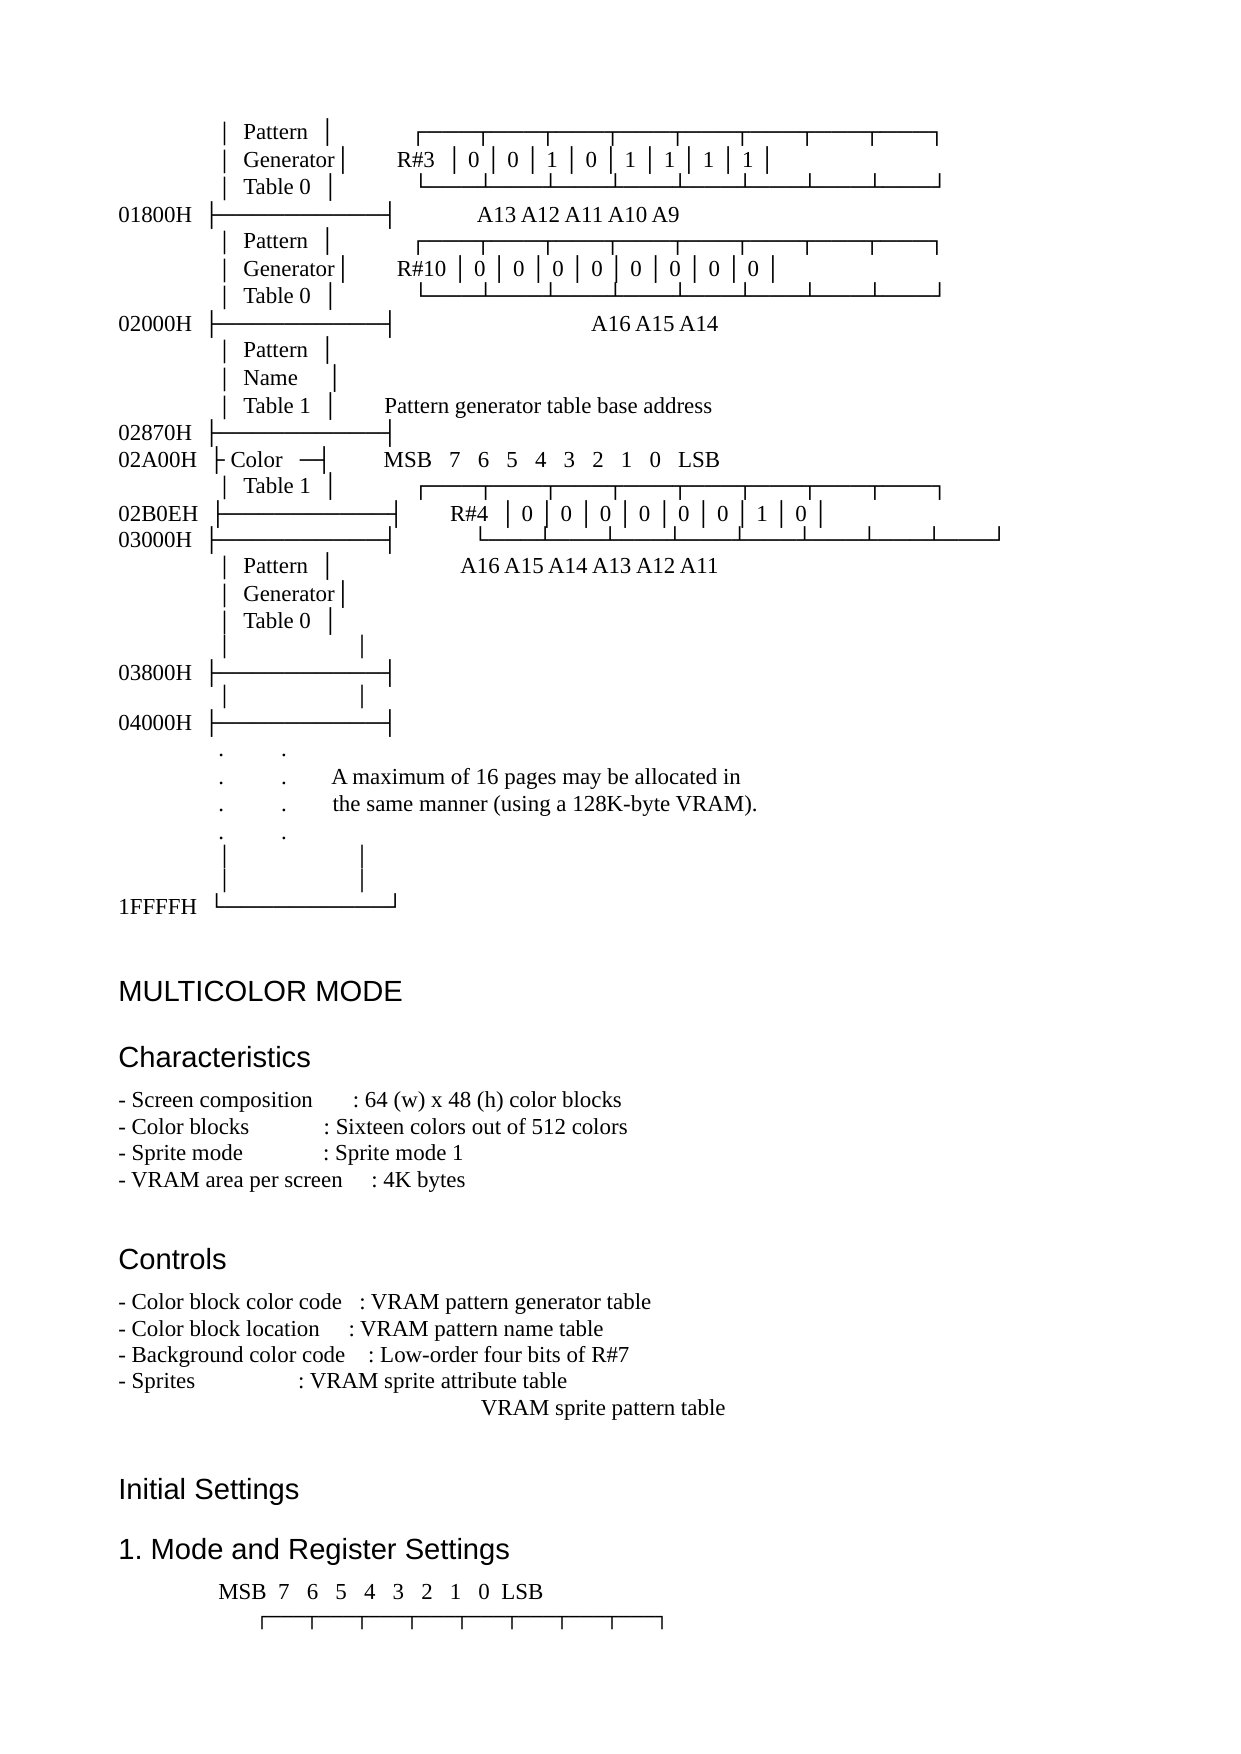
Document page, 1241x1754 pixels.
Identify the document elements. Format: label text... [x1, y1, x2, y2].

text - Screen composition : 64 (w) x 48 (h) color blocks [118, 1087, 1122, 1113]
text - Color blocks : Sixteen colors out of 512 colors [118, 1113, 1122, 1139]
text 03800H ├──────────┤ [212, 659, 388, 685]
text 03000H ├──────────┤ └───┴───┴───┴───┴───┴───┴───┴───┘ [390, 526, 1122, 552]
text │ Table 1 │ Pattern generator table base address [118, 392, 329, 419]
text │ Generator│ R#3 │ 0 │ 0 │ 1 │ 0 │ 1 │ 1 │ 1 │ 1 │ [118, 146, 341, 173]
text │ Generator│ R#3 │ 0 │ 0 │ 1 │ 0 │ 1 │ 1 │ 1 │ 1 │ [343, 146, 453, 173]
text 02A00H ├ Color ─┤ MSB 7 6 5 4 3 2 1 0 LSB [325, 446, 1122, 472]
text │ Generator│ R#3 │ 0 │ 0 │ 1 │ 0 │ 1 │ 1 │ 1 │ 1 │ [689, 146, 727, 173]
text │ Pattern │ ┌───┬───┬───┬───┬───┬───┬───┬───┐ [328, 118, 1122, 146]
text . . [118, 818, 1122, 846]
text VRAM sprite pattern table [118, 1394, 1122, 1421]
text MSB 7 6 5 4 3 2 1 0 LSB [118, 1578, 1122, 1606]
text │ Pattern │ ┌───┬───┬───┬───┬───┬───┬───┬───┐ [118, 227, 326, 255]
text │ Name │ [118, 364, 333, 392]
text - Color block location : VRAM pattern name table [118, 1315, 1122, 1341]
subtitle Initial Settings [118, 1472, 1122, 1505]
text 02A00H ├ Color ─┤ MSB 7 6 5 4 3 2 1 0 LSB [217, 446, 323, 472]
text │ │ [118, 685, 1122, 709]
text │ Generator│ R#10 │ 0 │ 0 │ 0 │ 0 │ 0 │ 0 │ 0 │ 0 │ [343, 255, 459, 282]
text - Sprite mode : Sprite mode 1 [118, 1139, 1122, 1166]
text │ │ [118, 869, 1122, 893]
text │ Pattern │ [328, 336, 1122, 364]
text 01800H ├──────────┤ A13 A12 A11 A10 A9 [118, 201, 210, 227]
text │ Table 1 │ ┌───┬───┬───┬───┬───┬───┬───┬───┐ [331, 472, 1122, 499]
text 04000H ├──────────┤ [118, 709, 210, 735]
text - Sprites : VRAM sprite attribute table [118, 1367, 1122, 1394]
text │ Generator│ R#10 │ 0 │ 0 │ 0 │ 0 │ 0 │ 0 │ 0 │ 0 │ [773, 255, 1122, 282]
subtitle MULTICOLOR MODE [118, 974, 1122, 1007]
text 02000H ├──────────┤ A16 A15 A14 [390, 310, 1122, 336]
text │ │ [118, 635, 1122, 659]
text 04000H ├──────────┤ [212, 709, 388, 735]
text │ Table 1 │ ┌───┬───┬───┬───┬───┬───┬───┬───┐ [118, 472, 329, 499]
text 01800H ├──────────┤ A13 A12 A11 A10 A9 [212, 201, 388, 227]
text │ Pattern │ ┌───┬───┬───┬───┬───┬───┬───┬───┐ [118, 118, 326, 146]
text 02000H ├──────────┤ A16 A15 A14 [118, 310, 210, 336]
subtitle Characteristics [118, 1041, 1122, 1074]
text │ Pattern │ A16 A15 A14 A13 A12 A11 [328, 552, 1122, 580]
text │ Table 0 │ [118, 607, 329, 635]
text 03000H ├──────────┤ └───┴───┴───┴───┴───┴───┴───┴───┘ [118, 526, 210, 552]
text - Color block color code : VRAM pattern generator table [118, 1288, 1122, 1315]
text │ Pattern │ ┌───┬───┬───┬───┬───┬───┬───┬───┐ [328, 227, 1122, 255]
text │ Generator│ [343, 580, 1122, 607]
text │ Table 0 │ └───┴───┴───┴───┴───┴───┴───┴───┘ [331, 173, 1122, 201]
text │ Pattern │ [118, 336, 326, 364]
text │ Generator│ R#10 │ 0 │ 0 │ 0 │ 0 │ 0 │ 0 │ 0 │ 0 │ [118, 255, 341, 282]
text . . A maximum of 16 pages may be allocated in [118, 763, 1122, 790]
text . . [118, 735, 1122, 763]
text │ Generator│ [118, 580, 341, 607]
subtitle Controls [118, 1242, 1122, 1276]
text 1FFFFH └──────────┘ [118, 893, 1122, 919]
text 03800H ├──────────┤ [390, 659, 1122, 685]
text 04000H ├──────────┤ [390, 709, 1122, 735]
text 02000H ├──────────┤ A16 A15 A14 [212, 310, 388, 336]
text - Background color code : Low-order four bits of R#7 [118, 1341, 1122, 1367]
text 03000H ├──────────┤ └───┴───┴───┴───┴───┴───┴───┴───┘ [212, 526, 388, 552]
text │ Name │ [335, 364, 1122, 392]
subtitle 1. Mode and Register Settings [118, 1532, 1122, 1566]
text │ Pattern │ A16 A15 A14 A13 A12 A11 [118, 552, 326, 580]
text 03800H ├──────────┤ [118, 659, 210, 685]
text 02870H ├──────────┤ [118, 419, 210, 446]
text 02B0EH ├──────────┤ R#4 │ 0 │ 0 │ 0 │ 0 │ 0 │ 0 │ 1 │ 0 │ [118, 499, 1122, 526]
text . . the same manner (using a 128K-byte VRAM). [118, 790, 1122, 818]
text 02A00H ├ Color ─┤ MSB 7 6 5 4 3 2 1 0 LSB [118, 446, 215, 472]
text ┌───┬───┬───┬───┬───┬───┬───┬───┐ [118, 1606, 1122, 1629]
text │ Table 0 │ └───┴───┴───┴───┴───┴───┴───┴───┘ [118, 173, 329, 201]
text │ Table 0 │ [331, 607, 1122, 635]
text - VRAM area per screen : 4K bytes [118, 1166, 1122, 1192]
text 01800H ├──────────┤ A13 A12 A11 A10 A9 [390, 201, 1122, 227]
text │ Table 0 │ └───┴───┴───┴───┴───┴───┴───┴───┘ [118, 282, 329, 310]
text 02870H ├──────────┤ [390, 419, 1122, 446]
text │ │ [118, 846, 1122, 869]
text │ Generator│ R#3 │ 0 │ 0 │ 1 │ 0 │ 1 │ 1 │ 1 │ 1 │ [768, 146, 1122, 173]
text 02870H ├──────────┤ [212, 419, 388, 446]
text │ Table 0 │ └───┴───┴───┴───┴───┴───┴───┴───┘ [331, 282, 1122, 310]
text │ Table 1 │ Pattern generator table base address [331, 392, 1122, 419]
